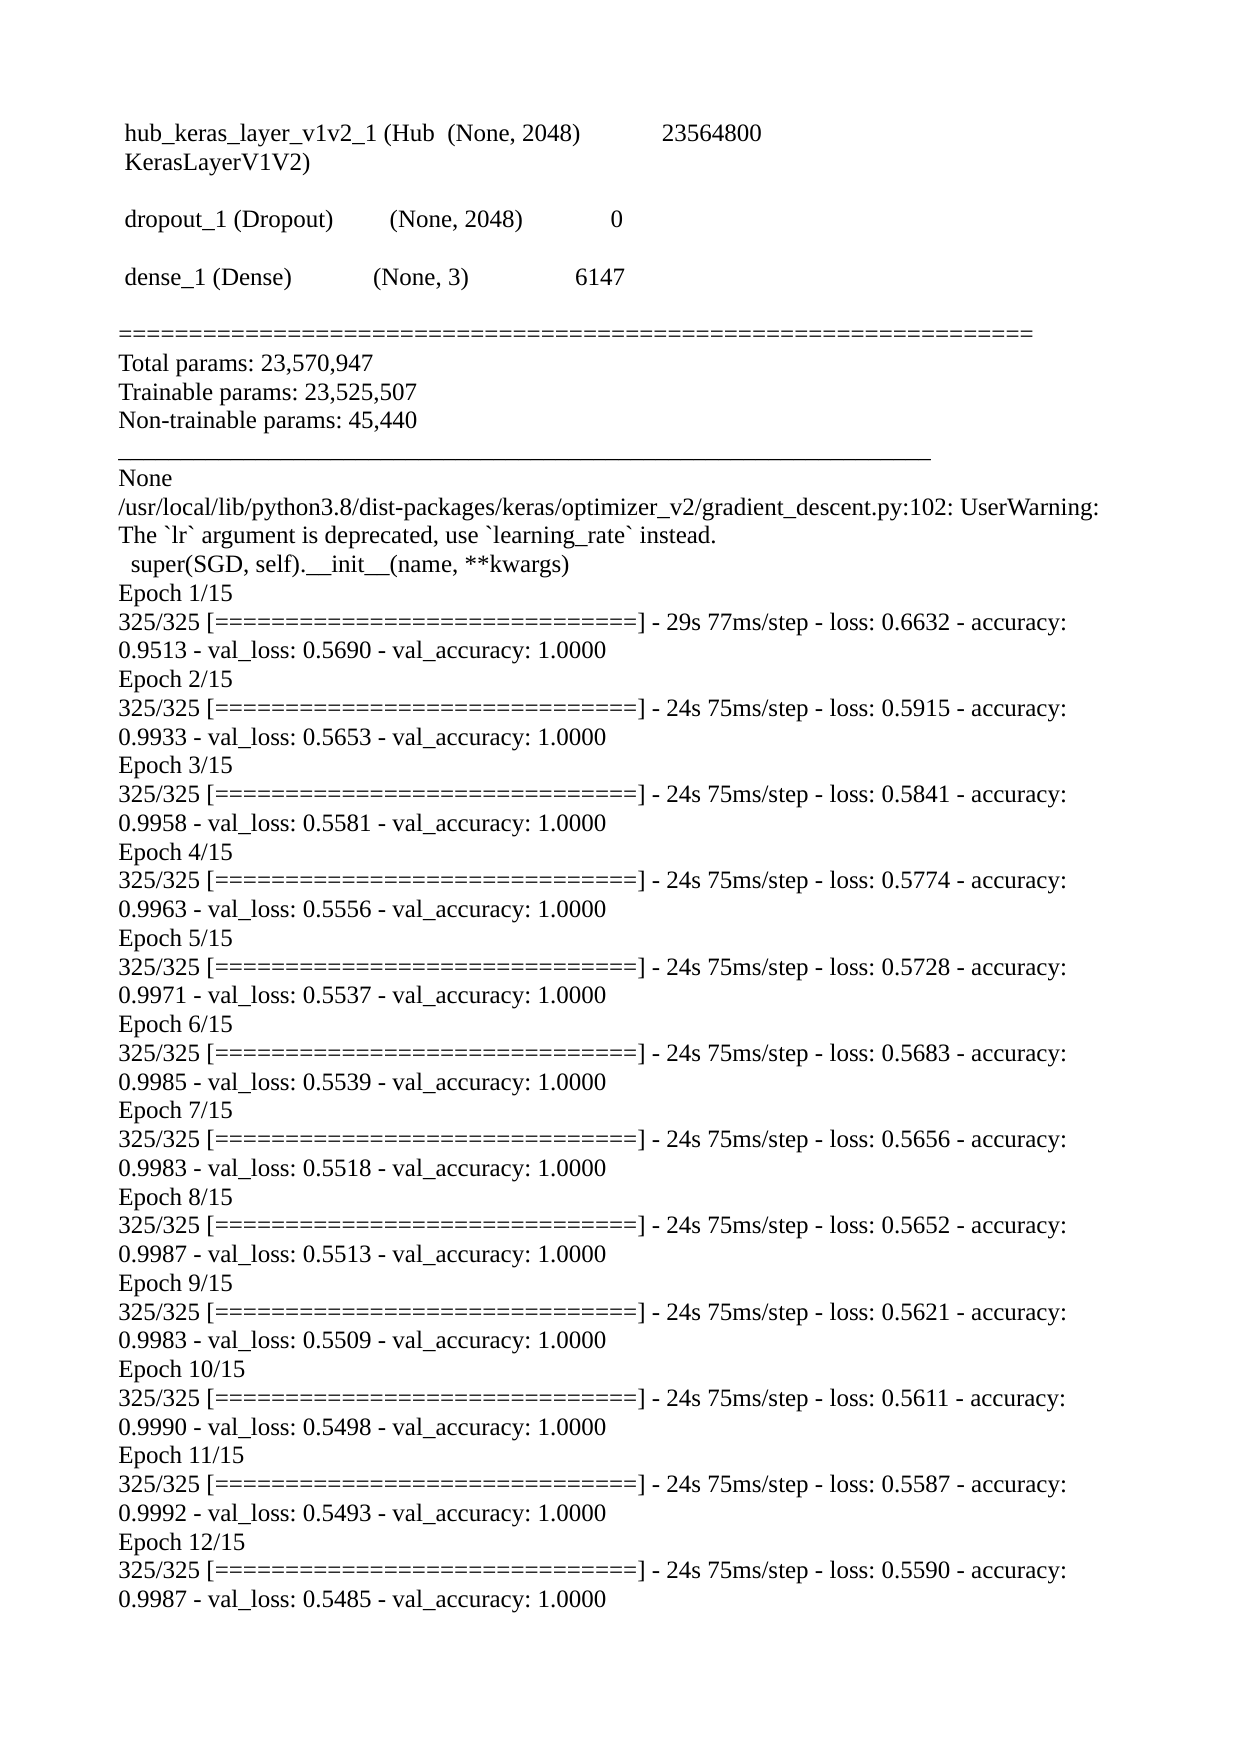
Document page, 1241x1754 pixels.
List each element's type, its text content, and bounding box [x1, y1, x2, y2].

text Epoch 12/15 [118, 1527, 1122, 1556]
text Epoch 6/15 [118, 1009, 1122, 1038]
text _________________________________________________________________ [118, 434, 1122, 463]
text Epoch 9/15 [118, 1268, 1122, 1297]
text Epoch 5/15 [118, 923, 1122, 952]
text /usr/local/lib/python3.8/dist-packages/keras/optimizer_v2/gradient_descent.py:102: UserWarning: The `lr` argument is deprecated, use `learning_rate` instead. [118, 492, 1122, 549]
text Epoch 8/15 [118, 1182, 1122, 1211]
text Total params: 23,570,947 [118, 348, 1122, 377]
text 325/325 [==============================] - 24s 75ms/step - loss: 0.5621 - accuracy: 0.9983 - val_loss: 0.5509 - val_accuracy: 1.0000 [118, 1297, 1122, 1354]
text Epoch 7/15 [118, 1096, 1122, 1124]
text 325/325 [==============================] - 24s 75ms/step - loss: 0.5611 - accuracy: 0.9990 - val_loss: 0.5498 - val_accuracy: 1.0000 [118, 1383, 1122, 1441]
text Epoch 1/15 [118, 578, 1122, 607]
text super(SGD, self).__init__(name, **kwargs) [118, 549, 1122, 578]
text dense_1 (Dense) (None, 3) 6147 [118, 262, 1122, 291]
text 325/325 [==============================] - 24s 75ms/step - loss: 0.5656 - accuracy: 0.9983 - val_loss: 0.5518 - val_accuracy: 1.0000 [118, 1124, 1122, 1182]
text 325/325 [==============================] - 24s 75ms/step - loss: 0.5915 - accuracy: 0.9933 - val_loss: 0.5653 - val_accuracy: 1.0000 [118, 693, 1122, 751]
text 325/325 [==============================] - 29s 77ms/step - loss: 0.6632 - accuracy: 0.9513 - val_loss: 0.5690 - val_accuracy: 1.0000 [118, 607, 1122, 664]
text ================================================================= [118, 319, 1122, 348]
text 325/325 [==============================] - 24s 75ms/step - loss: 0.5587 - accuracy: 0.9992 - val_loss: 0.5493 - val_accuracy: 1.0000 [118, 1469, 1122, 1527]
text Epoch 10/15 [118, 1354, 1122, 1383]
text Epoch 2/15 [118, 664, 1122, 693]
text 325/325 [==============================] - 24s 75ms/step - loss: 0.5590 - accuracy: 0.9987 - val_loss: 0.5485 - val_accuracy: 1.0000 [118, 1556, 1122, 1613]
text 325/325 [==============================] - 24s 75ms/step - loss: 0.5841 - accuracy: 0.9958 - val_loss: 0.5581 - val_accuracy: 1.0000 [118, 779, 1122, 837]
text dropout_1 (Dropout) (None, 2048) 0 [118, 204, 1122, 233]
text Epoch 4/15 [118, 837, 1122, 866]
text Epoch 11/15 [118, 1441, 1122, 1469]
text 325/325 [==============================] - 24s 75ms/step - loss: 0.5774 - accuracy: 0.9963 - val_loss: 0.5556 - val_accuracy: 1.0000 [118, 866, 1122, 923]
text 325/325 [==============================] - 24s 75ms/step - loss: 0.5728 - accuracy: 0.9971 - val_loss: 0.5537 - val_accuracy: 1.0000 [118, 952, 1122, 1009]
text Trainable params: 23,525,507 [118, 377, 1122, 406]
text Non-trainable params: 45,440 [118, 406, 1122, 434]
text KerasLayerV1V2) [118, 147, 1122, 176]
text hub_keras_layer_v1v2_1 (Hub (None, 2048) 23564800 [118, 118, 1122, 147]
text 325/325 [==============================] - 24s 75ms/step - loss: 0.5652 - accuracy: 0.9987 - val_loss: 0.5513 - val_accuracy: 1.0000 [118, 1211, 1122, 1268]
text Epoch 3/15 [118, 751, 1122, 779]
text None [118, 463, 1122, 492]
text 325/325 [==============================] - 24s 75ms/step - loss: 0.5683 - accuracy: 0.9985 - val_loss: 0.5539 - val_accuracy: 1.0000 [118, 1038, 1122, 1096]
